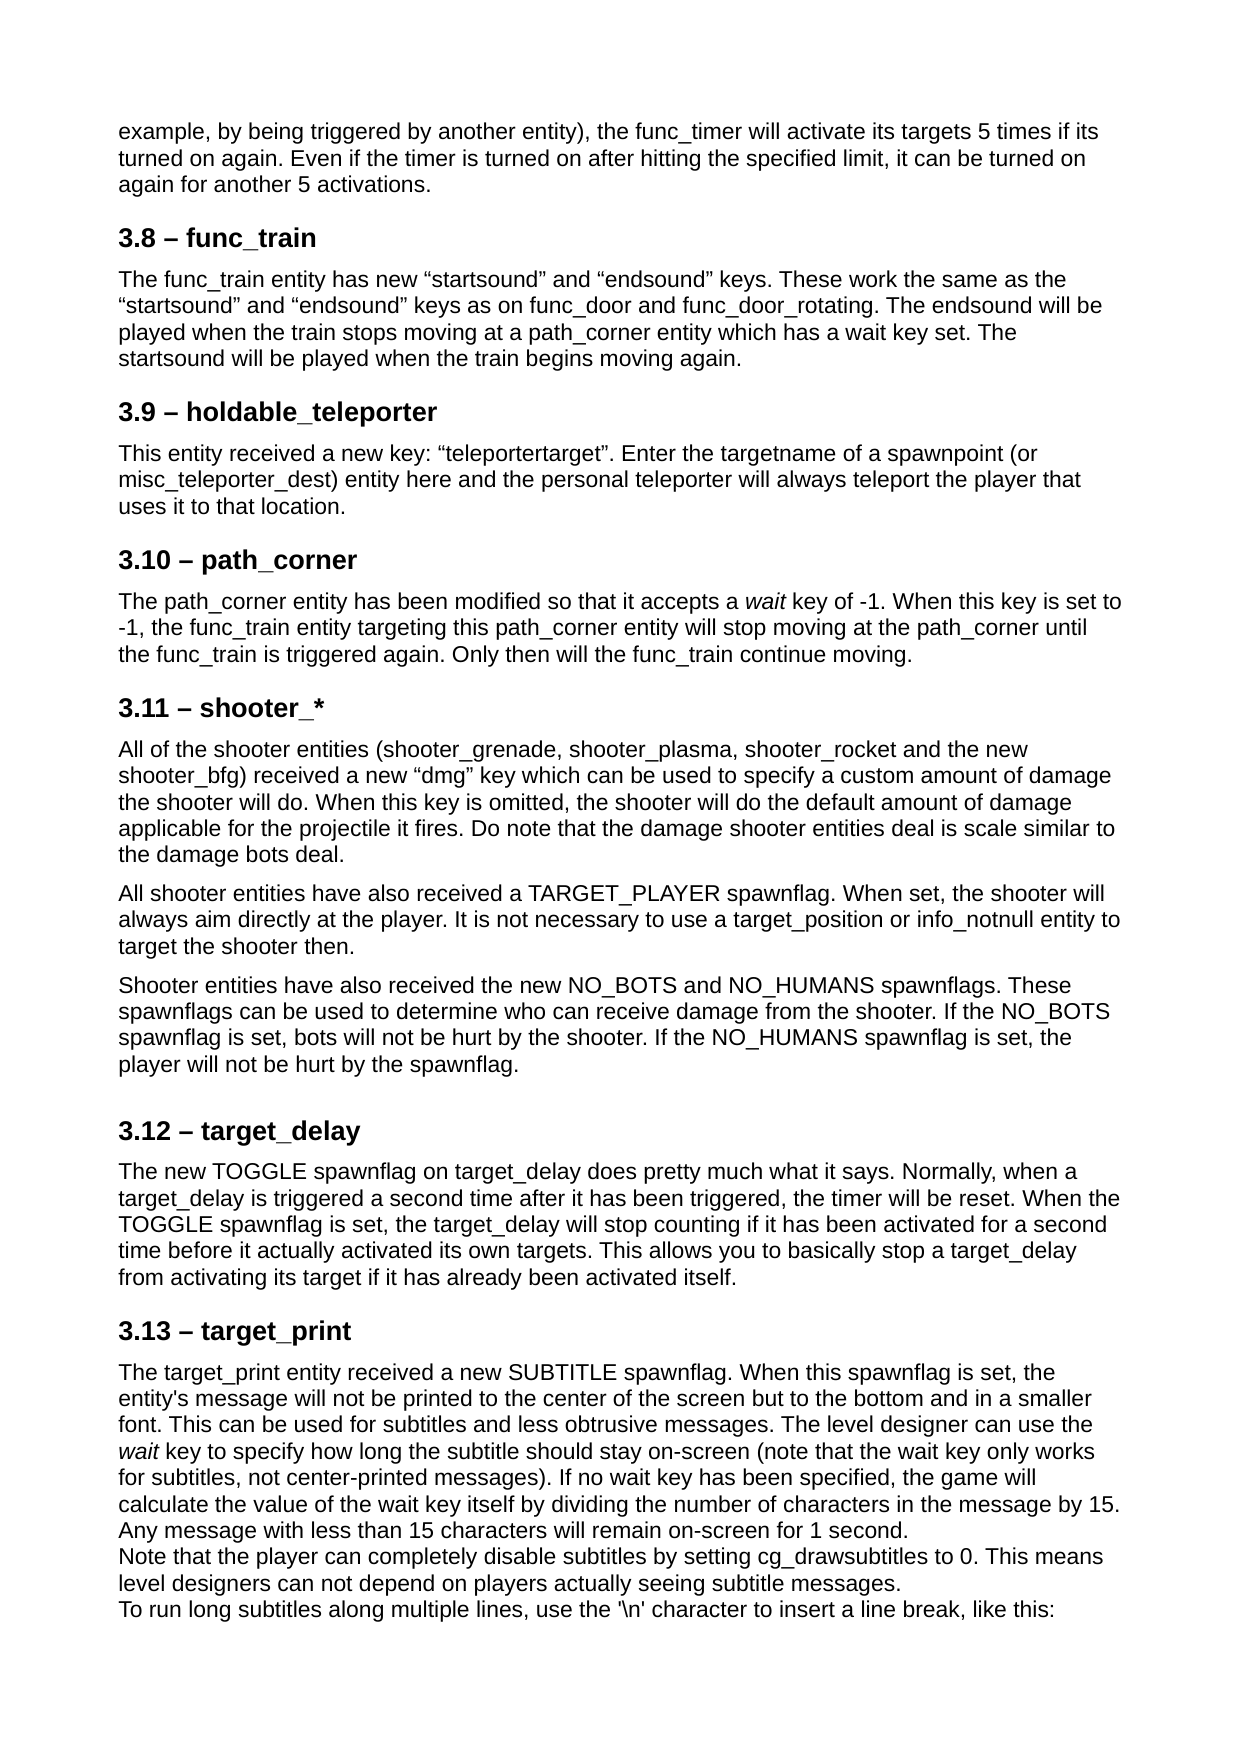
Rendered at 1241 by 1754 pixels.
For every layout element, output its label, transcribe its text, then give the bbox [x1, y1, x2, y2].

text example, by being triggered by another entity), the func_timer will activate its targets 5 times if its turned on again. Even if the timer is turned on after hitting the specified limit, it can be turned on again for another 5 activations. [118, 118, 1122, 197]
text Note that the player can completely disable subtitles by setting cg_drawsubtitles to 0. This means level designers can not depend on players actually seeing subtitle messages. To run long subtitles along multiple lines, use the '\n' character to insert a line break, like this: [118, 1543, 1122, 1622]
subtitle 3.13 – target_print [118, 1315, 1122, 1346]
text This entity received a new key: “teleportertarget”. Enter the targetname of a spawnpoint (or misc_teleporter_dest) entity here and the personal teleporter will always teleport the player that uses it to that location. [118, 440, 1122, 519]
text The new TOGGLE spawnflag on target_delay does pretty much what it says. Normally, when a target_delay is triggered a second time after it has been triggered, the timer will be reset. When the TOGGLE spawnflag is set, the target_delay will stop counting if it has been activated for a second time before it actually activated its own targets. This allows you to basically stop a target_delay from activating its target if it has already been activated itself. [118, 1158, 1122, 1290]
subtitle 3.12 – target_delay [118, 1114, 1122, 1146]
text The target_print entity received a new SUBTITLE spawnflag. When this spawnflag is set, the entity's message will not be printed to the center of the screen but to the bottom and in a smaller font. This can be used for subtitles and less obtrusive messages. The level designer can use the wait key to specify how long the subtitle should stay on-screen (note that the wait key only works for subtitles, not center-printed messages). If no wait key has been specified, the game will calculate the value of the wait key itself by dividing the number of characters in the message by 15. Any message with less than 15 characters will remain on-screen for 1 second. [118, 1359, 1122, 1543]
subtitle 3.11 – shooter_* [118, 692, 1122, 723]
subtitle 3.9 – holdable_teleporter [118, 396, 1122, 428]
text All of the shooter entities (shooter_grenade, shooter_plasma, shooter_rocket and the new shooter_bfg) received a new “dmg” key which can be used to specify a custom amount of damage the shooter will do. When this key is omitted, the shooter will do the default amount of damage applicable for the projectile it fires. Do note that the damage shooter entities deal is scale similar to the damage bots deal. [118, 736, 1122, 867]
text The path_corner entity has been modified so that it accepts a wait key of -1. When this key is set to -1, the func_train entity targeting this path_corner entity will stop moving at the path_corner until the func_train is triggered again. Only then will the func_train continue moving. [118, 588, 1122, 667]
text The func_train entity has new “startsound” and “endsound” keys. These work the same as the “startsound” and “endsound” keys as on func_door and func_door_rotating. The endsound will be played when the train stops moving at a path_corner entity which has a wait key set. The startsound will be played when the train begins moving again. [118, 266, 1122, 371]
text Shooter entities have also received the new NO_BOTS and NO_HUMANS spawnflags. These spawnflags can be used to determine who can receive damage from the shooter. If the NO_BOTS spawnflag is set, bots will not be hurt by the shooter. If the NO_HUMANS spawnflag is set, the player will not be hurt by the spawnflag. [118, 972, 1122, 1077]
text All shooter entities have also received a TARGET_PLAYER spawnflag. When set, the shooter will always aim directly at the player. It is not necessary to use a target_position or info_notnull entity to target the shooter then. [118, 880, 1122, 959]
subtitle 3.8 – func_train [118, 222, 1122, 253]
subtitle 3.10 – path_corner [118, 544, 1122, 575]
